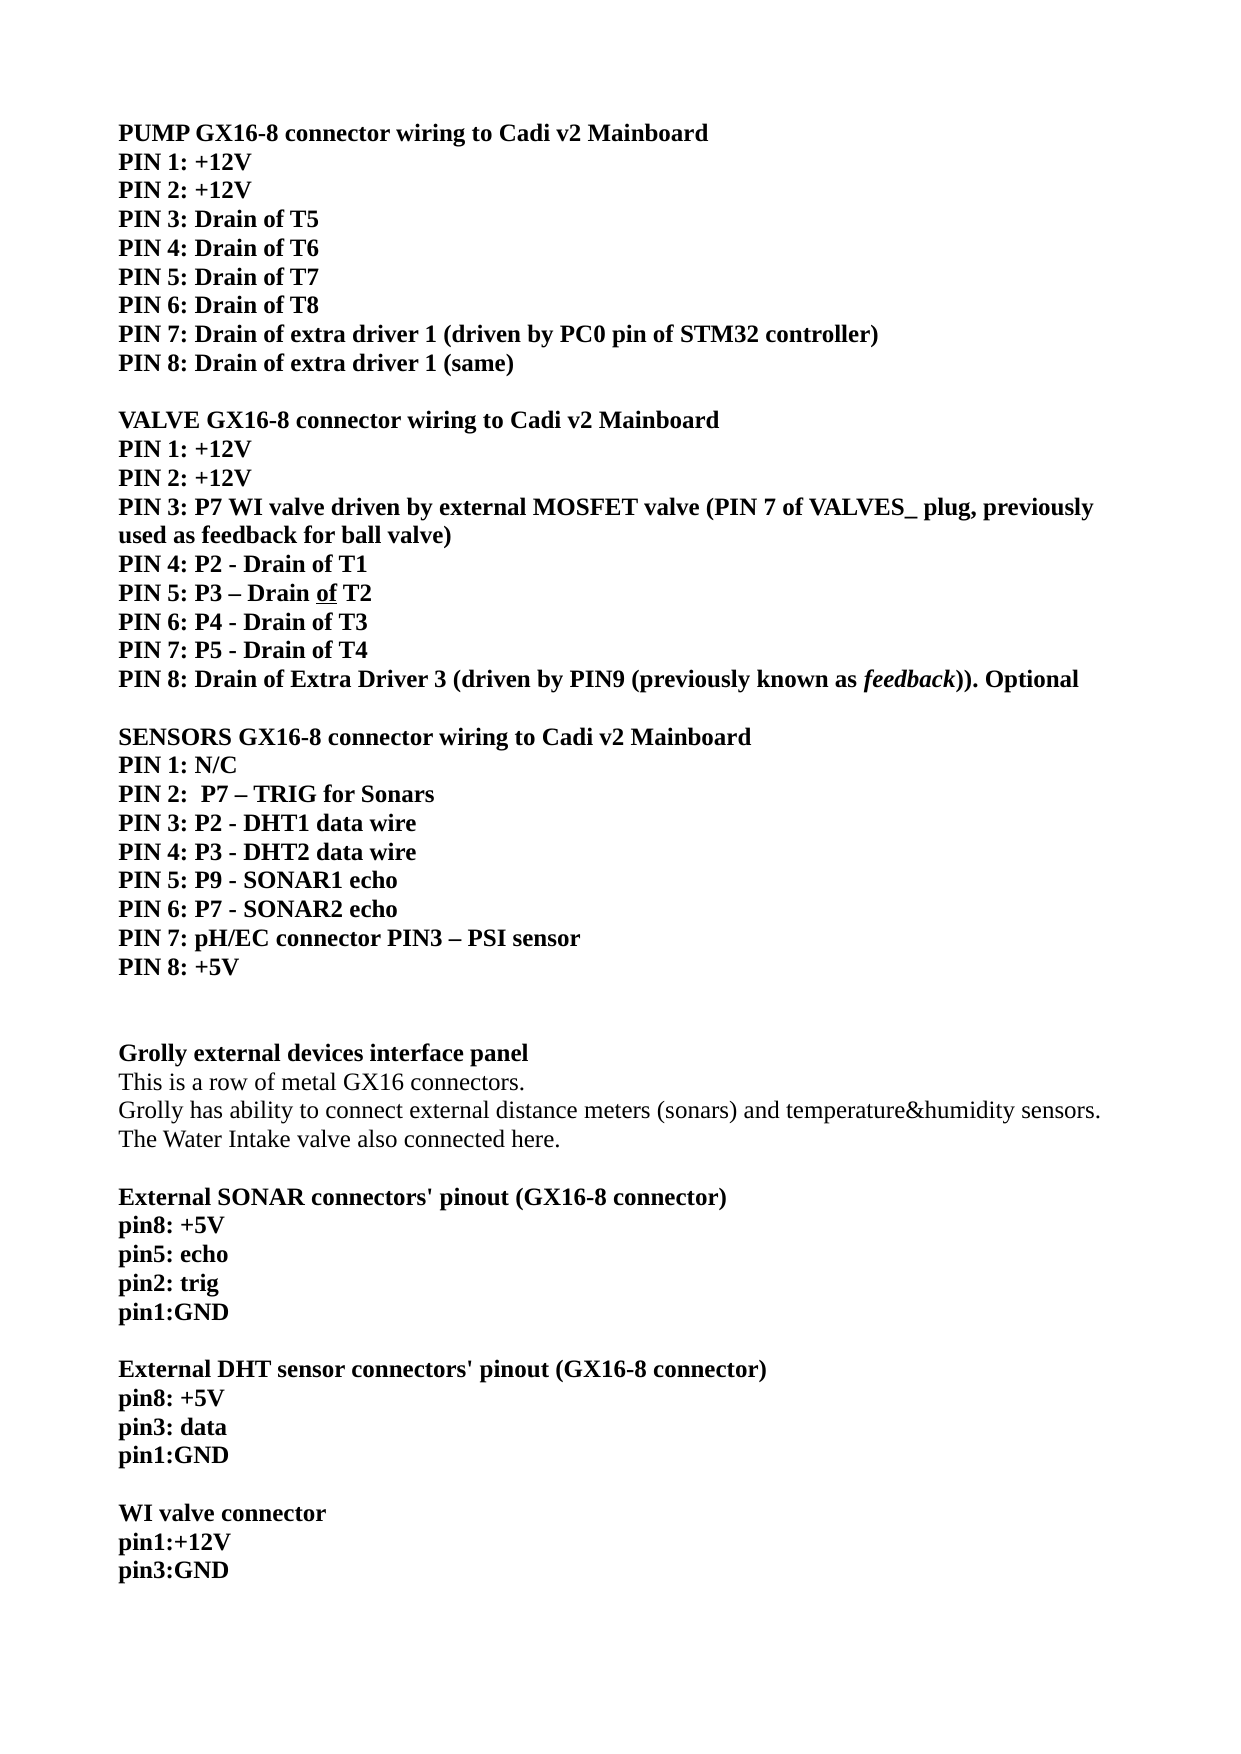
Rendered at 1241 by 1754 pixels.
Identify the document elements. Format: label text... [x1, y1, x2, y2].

text pin2: trig [118, 1268, 1122, 1297]
text WI valve connector [118, 1498, 1122, 1527]
text PIN 5: P3 – Drain of T2 [118, 578, 1122, 607]
text PIN 4: Drain of T6 [118, 233, 1122, 262]
text PIN 6: Drain of T8 [118, 291, 1122, 319]
text PIN 7: pH/EC connector PIN3 – PSI sensor [118, 923, 1122, 952]
text pin8: +5V [118, 1211, 1122, 1239]
text PIN 1: +12V [118, 434, 1122, 463]
text PIN 3: P2 - DHT1 data wire [118, 808, 1122, 837]
text pin1:GND [118, 1297, 1122, 1326]
text pin1:GND [118, 1441, 1122, 1469]
text PIN 8: +5V [118, 952, 1122, 981]
text PIN 4: P3 - DHT2 data wire [118, 837, 1122, 866]
text SENSORS GX16-8 connector wiring to Cadi v2 Mainboard [118, 722, 1122, 751]
text pin3:GND [118, 1556, 1122, 1584]
text PIN 5: Drain of T7 [118, 262, 1122, 291]
text PIN 6: P7 - SONAR2 echo [118, 894, 1122, 923]
text Grolly has ability to connect external distance meters (sonars) and temperature&humidity sensors. The Water Intake valve also connected here. [118, 1096, 1122, 1153]
text PIN 1: +12V [118, 147, 1122, 176]
text PIN 7: P5 - Drain of T4 [118, 636, 1122, 664]
text PIN 3: P7 WI valve driven by external MOSFET valve (PIN 7 of VALVES_ plug, previously used as feedback for ball valve) [118, 492, 1122, 549]
text This is a row of metal GX16 connectors. [118, 1067, 1122, 1096]
text PIN 2: +12V [118, 463, 1122, 492]
text Grolly external devices interface panel [118, 1038, 1122, 1067]
text PUMP GX16-8 connector wiring to Cadi v2 Mainboard [118, 118, 1122, 147]
text PIN 8: Drain of Extra Driver 3 (driven by PIN9 (previously known as feedback)). Optional [118, 664, 1122, 693]
text PIN 5: P9 - SONAR1 echo [118, 866, 1122, 894]
text PIN 3: Drain of T5 [118, 204, 1122, 233]
text pin1:+12V [118, 1527, 1122, 1556]
text PIN 2: P7 – TRIG for Sonars [118, 779, 1122, 808]
text PIN 1: N/C [118, 751, 1122, 779]
text pin5: echo [118, 1239, 1122, 1268]
text pin3: data [118, 1412, 1122, 1441]
text PIN 4: P2 - Drain of T1 [118, 549, 1122, 578]
text PIN 8: Drain of extra driver 1 (same) [118, 348, 1122, 377]
text pin8: +5V [118, 1383, 1122, 1412]
text PIN 6: P4 - Drain of T3 [118, 607, 1122, 636]
text External DHT sensor connectors' pinout (GX16-8 connector) [118, 1354, 1122, 1383]
text PIN 7: Drain of extra driver 1 (driven by PC0 pin of STM32 controller) [118, 319, 1122, 348]
text VALVE GX16-8 connector wiring to Cadi v2 Mainboard [118, 406, 1122, 434]
text External SONAR connectors' pinout (GX16-8 connector) [118, 1182, 1122, 1211]
text PIN 2: +12V [118, 176, 1122, 204]
